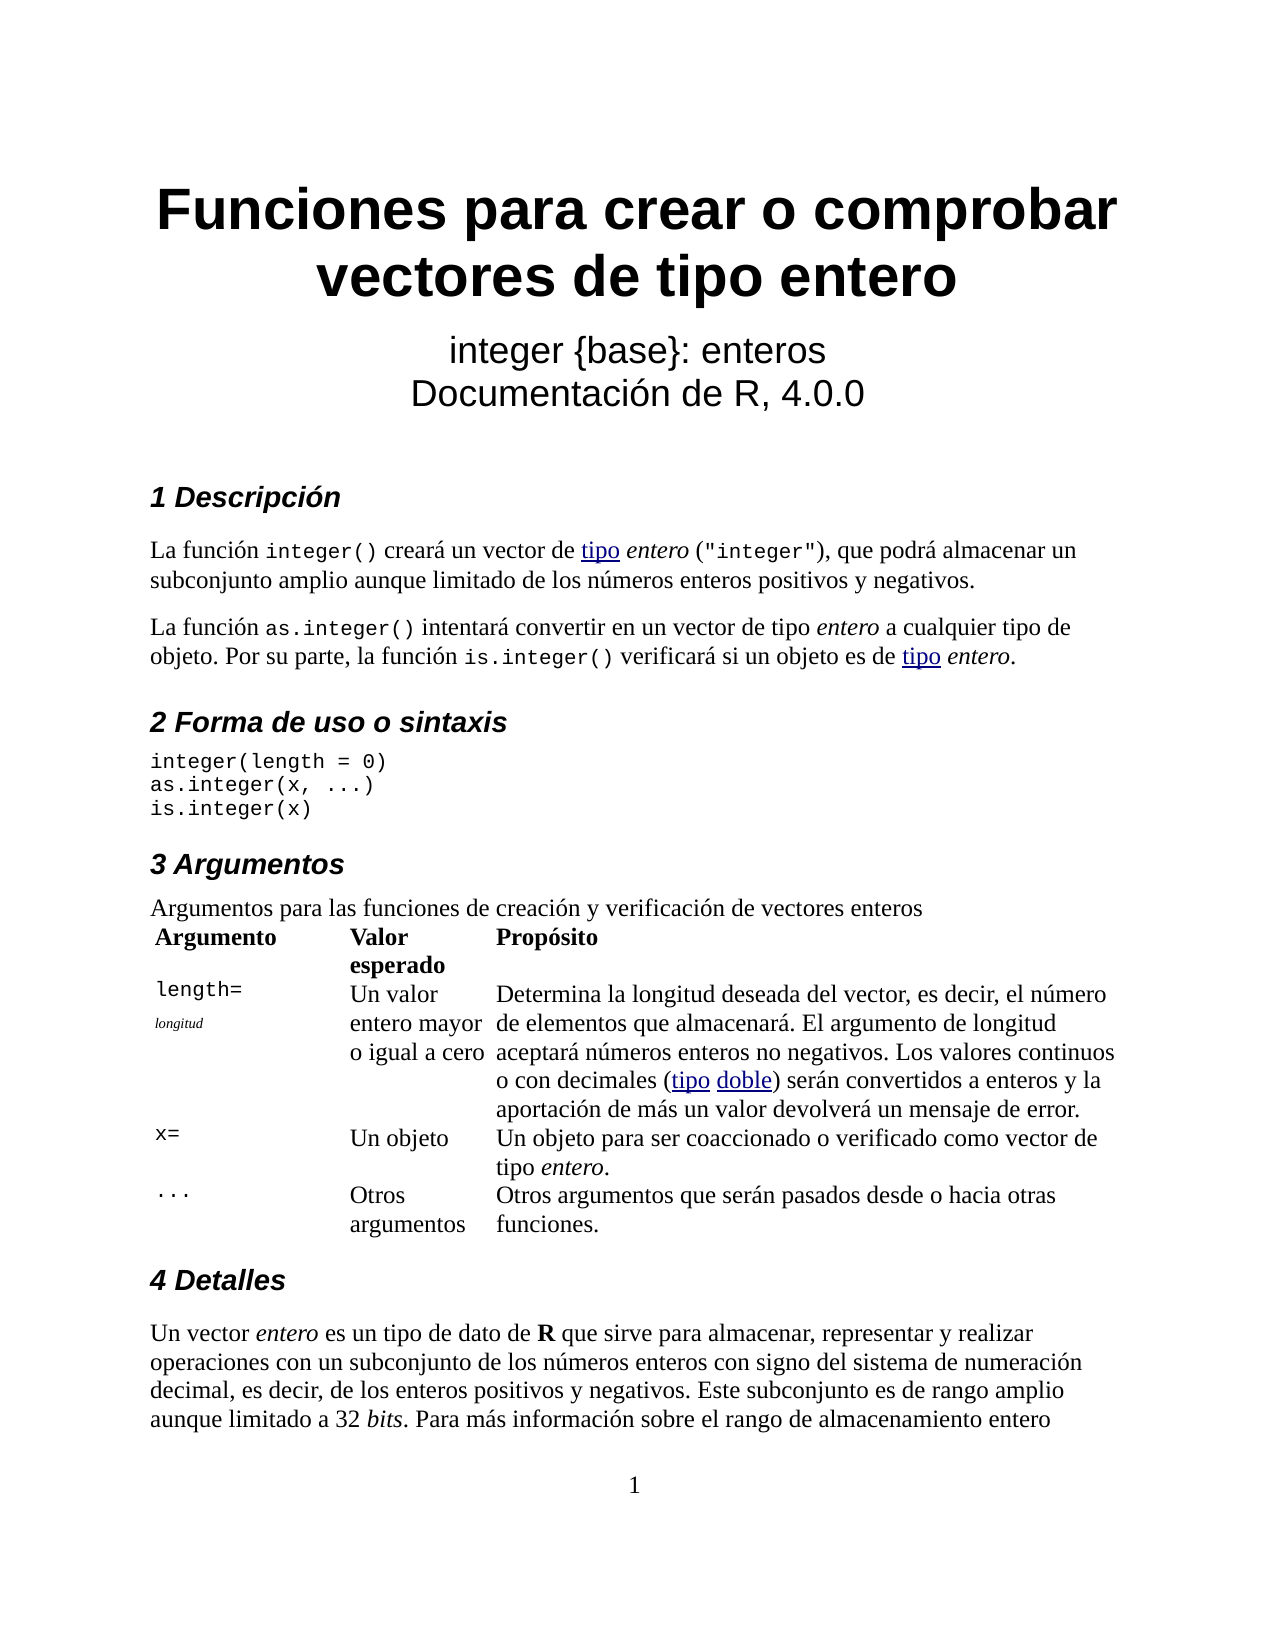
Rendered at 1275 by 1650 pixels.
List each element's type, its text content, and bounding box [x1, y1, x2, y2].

text Un vector entero es un tipo de dato de R que sirve para almacenar, representar y realizar operaciones con un subconjunto de los números enteros con signo del sistema de numeración decimal, es decir, de los enteros positivos y negativos. Este subconjunto es de rango amplio aunque limitado a 32 bits. Para más información sobre el rango de almacenamiento entero [150, 1318, 1125, 1433]
text is.integer(x) [150, 798, 1125, 822]
text as.integer(x, ...) [150, 774, 1125, 798]
table_cell x= [150, 1123, 345, 1180]
text La función as.integer() intentará convertir en un vector de tipo entero a cualquier tipo de objeto. Por su parte, la función is.integer() verificará si un objeto es de tipo entero. [150, 612, 1125, 671]
subtitle 1 Descripción [150, 480, 1125, 514]
subtitle 4 Detalles [150, 1263, 1125, 1296]
table_cell Un objeto para ser coaccionado o verificado como vector de tipo entero. [491, 1123, 1125, 1180]
table_cell Otros argumentos [345, 1180, 491, 1238]
table_cell Determina la longitud deseada del vector, es decir, el número de elementos que almacenará. El argumento de longitud aceptará números enteros no negativos. Los valores continuos o con decimales (tipo doble) serán convertidos a enteros y la aportación de más un valor devolverá un mensaje de error. [491, 979, 1125, 1123]
table_header Valor esperado [345, 922, 491, 979]
table_header Propósito [491, 922, 1125, 979]
table_cell Un valor entero mayor o igual a cero [345, 979, 491, 1123]
subtitle integer {base}: enteros Documentación de R, 4.0.0 [150, 328, 1125, 414]
text Argumentos para las funciones de creación y verificación de vectores enteros [150, 893, 1125, 922]
table_cell Otros argumentos que serán pasados desde o hacia otras funciones. [491, 1180, 1125, 1238]
table_cell ... [150, 1180, 345, 1238]
text La función integer() creará un vector de tipo entero ("integer"), que podrá almacenar un subconjunto amplio aunque limitado de los números enteros positivos y negativos. [150, 535, 1125, 594]
text integer(length = 0) [150, 751, 1125, 774]
table_cell Un objeto [345, 1123, 491, 1180]
table_header Argumento [150, 922, 345, 979]
title Funciones para crear o comprobar vectores de tipo entero [150, 175, 1125, 309]
subtitle 3 Argumentos [150, 847, 1125, 880]
subtitle 2 Forma de uso o sintaxis [150, 705, 1125, 738]
table_cell length= longitud [150, 979, 345, 1123]
